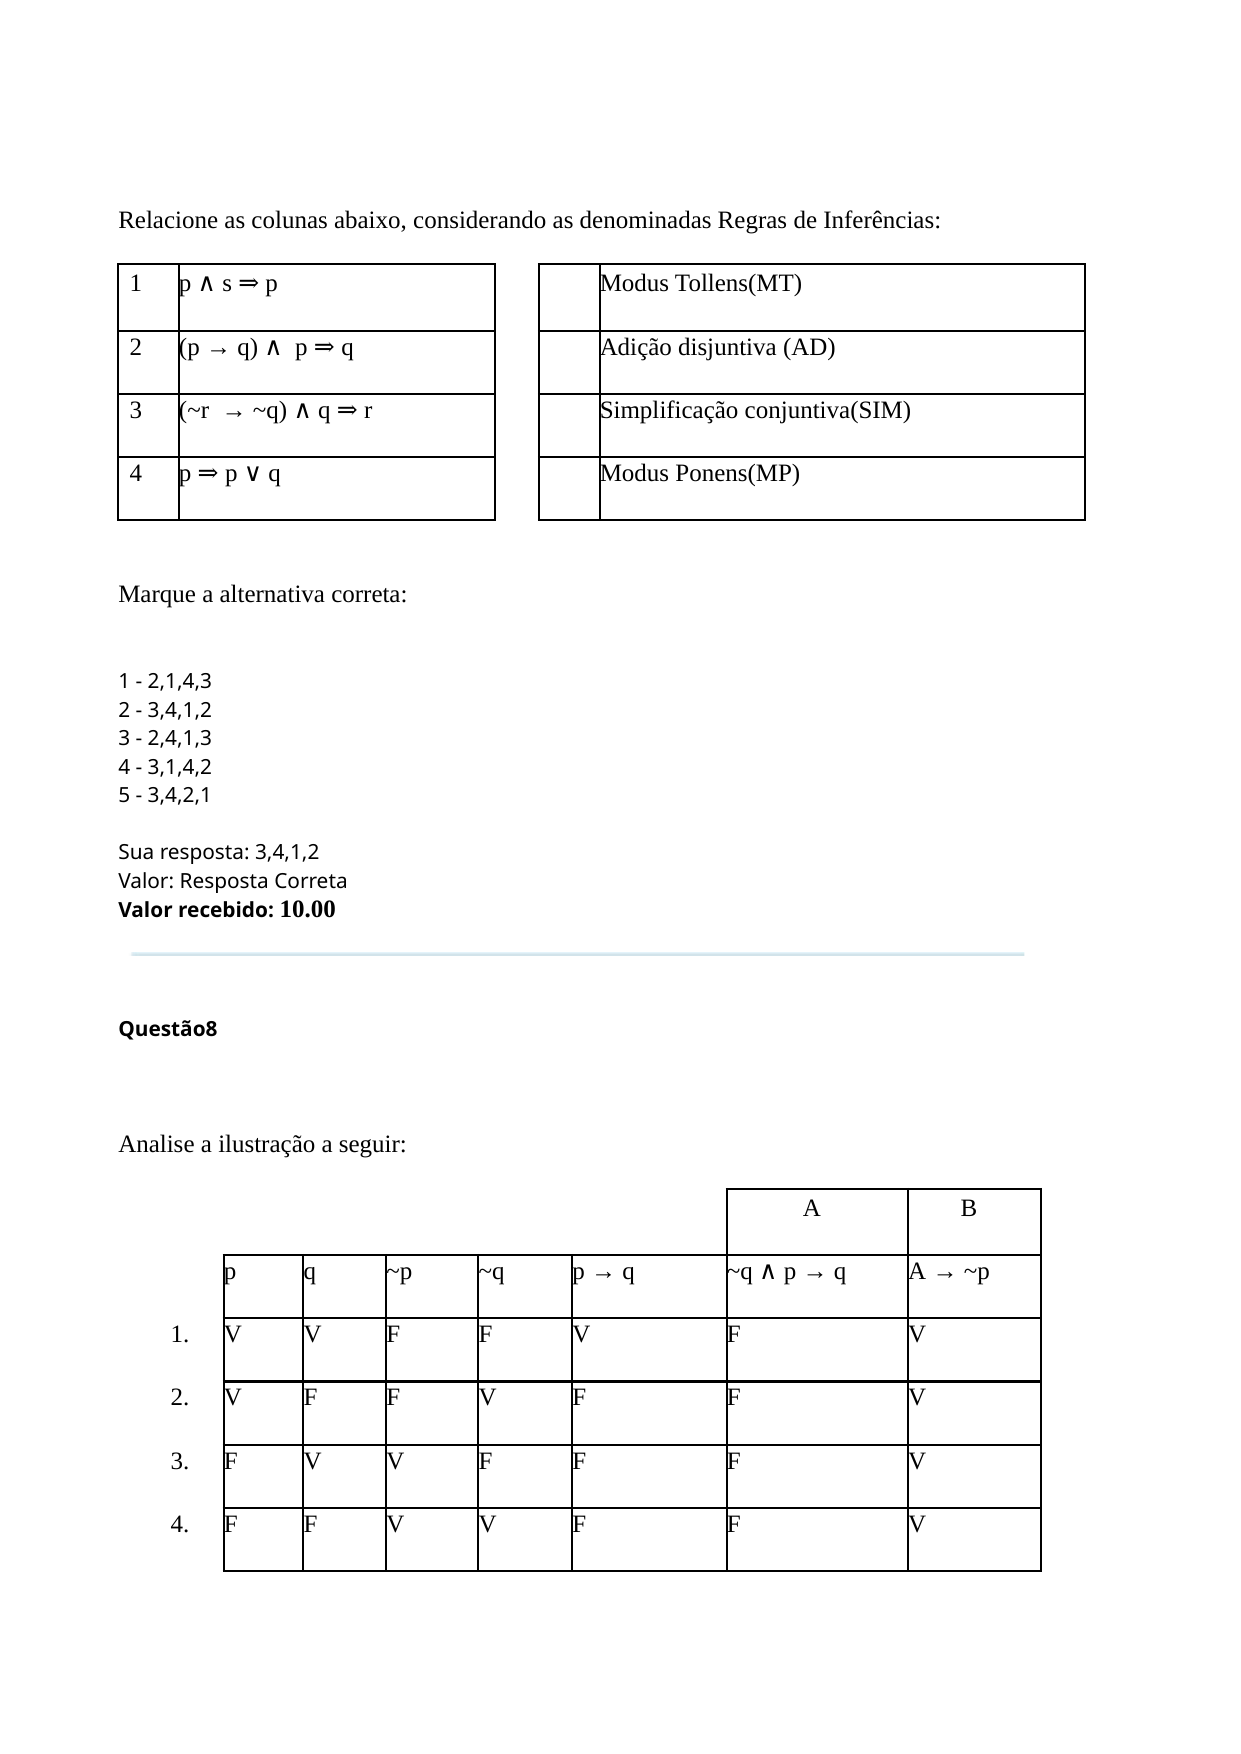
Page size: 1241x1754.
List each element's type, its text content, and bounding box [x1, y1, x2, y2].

table_cell F [304, 1509, 385, 1570]
table_cell Valor: Resposta Correta [118, 866, 1087, 894]
table_cell 3. [170, 1444, 223, 1507]
table_cell V [225, 1319, 302, 1380]
table_cell 4. [170, 1507, 223, 1570]
table_header [303, 1188, 386, 1254]
table_cell V [225, 1383, 302, 1444]
table_cell 5 - 3,4,2,1 [118, 780, 1087, 809]
table_header [478, 1188, 572, 1254]
table_cell V [387, 1509, 477, 1570]
table_cell 1. [170, 1317, 223, 1380]
table_header A [728, 1190, 907, 1254]
table_cell ~q [479, 1256, 571, 1317]
table_cell V [479, 1509, 571, 1570]
table_cell 3 - 2,4,1,3 [118, 723, 1087, 752]
table_header p ∧ s ⇒ p [180, 265, 494, 329]
table_cell [118, 809, 1087, 837]
table_cell [1087, 866, 1093, 894]
table_cell [1087, 1043, 1093, 1071]
table_cell p → q [573, 1256, 726, 1317]
table_cell V [573, 1319, 726, 1380]
table_header B [909, 1190, 1040, 1254]
table_cell 1 - 2,1,4,3 [118, 666, 1087, 695]
table_cell V [909, 1446, 1040, 1507]
table_cell q [304, 1256, 385, 1317]
table_cell F [728, 1383, 907, 1444]
table_cell [540, 395, 599, 456]
table_cell p [225, 1256, 302, 1317]
table_cell F [387, 1319, 477, 1380]
table_cell [540, 332, 599, 393]
table_cell [1087, 984, 1093, 1013]
table_cell [1087, 723, 1093, 752]
table_cell F [479, 1446, 571, 1507]
table_cell 2. [170, 1380, 223, 1444]
table_cell 3 [119, 395, 178, 456]
table_cell [118, 118, 1087, 147]
picture [118, 952, 1025, 956]
table_cell [1087, 752, 1093, 780]
table_cell Analise a ilustração a seguir: [118, 1071, 1093, 1601]
table_cell (p → q) ∧ p ⇒ q [180, 332, 494, 393]
table_cell A → ~p [909, 1256, 1040, 1317]
table_cell [170, 1254, 223, 1317]
table_cell F [225, 1446, 302, 1507]
table_cell Sua resposta: 3,4,1,2 [118, 838, 1087, 866]
table_cell [1087, 956, 1093, 984]
table_cell V [909, 1319, 1040, 1380]
table_cell [1087, 894, 1093, 956]
table_cell Valor recebido: 10.00 [118, 894, 1087, 956]
table_cell 4 [119, 458, 178, 519]
table_cell F [573, 1509, 726, 1570]
table_cell [1087, 118, 1093, 147]
table_cell 2 [119, 332, 178, 393]
table_cell [496, 330, 538, 393]
table_cell [496, 456, 538, 519]
table_cell [1087, 638, 1093, 666]
table_cell Relacione as colunas abaixo, considerando as denominadas Regras de Inferências: Marque a alternativa correta: [118, 147, 1093, 638]
table_cell [1087, 838, 1093, 866]
table_cell 2 - 3,4,1,2 [118, 695, 1087, 723]
table_cell Adição disjuntiva (AD) [601, 332, 1084, 393]
table_cell V [304, 1446, 385, 1507]
table_cell Simplificação conjuntiva(SIM) [601, 395, 1084, 456]
table_cell Modus Ponens(MP) [601, 458, 1084, 519]
table_cell p ⇒ p ∨ q [180, 458, 494, 519]
table_cell F [728, 1509, 907, 1570]
table_cell F [728, 1446, 907, 1507]
table_cell [1087, 780, 1093, 809]
table_header [386, 1188, 478, 1254]
table_cell V [909, 1509, 1040, 1570]
table_cell F [387, 1383, 477, 1444]
table_cell F [304, 1383, 385, 1444]
table_cell (~r → ~q) ∧ q ⇒ r [180, 395, 494, 456]
table_cell 4 - 3,1,4,2 [118, 752, 1087, 780]
table_header [572, 1188, 726, 1254]
table_header [496, 263, 538, 329]
table_cell [118, 638, 1087, 666]
table_cell [118, 1043, 1087, 1071]
table_cell V [387, 1446, 477, 1507]
table_cell V [304, 1319, 385, 1380]
table_cell Questão8 [118, 1013, 1093, 1043]
table_cell F [573, 1383, 726, 1444]
table_cell [496, 393, 538, 456]
table_cell [1087, 695, 1093, 723]
table_header Modus Tollens(MT) [601, 265, 1084, 329]
table_header 1 [119, 265, 178, 329]
table_header [224, 1188, 303, 1254]
table_cell F [225, 1509, 302, 1570]
table_header [170, 1188, 223, 1254]
table_cell [1087, 809, 1093, 837]
table_cell F [573, 1446, 726, 1507]
table_cell F [728, 1319, 907, 1380]
table_header [540, 265, 599, 329]
table_cell V [479, 1383, 571, 1444]
table_cell ~q ∧ p → q [728, 1256, 907, 1317]
table_cell [540, 458, 599, 519]
table_cell F [479, 1319, 571, 1380]
table_cell [1087, 666, 1093, 695]
table_cell V [909, 1383, 1040, 1444]
table_cell [118, 956, 1087, 984]
table_cell ~p [387, 1256, 477, 1317]
table_cell [118, 984, 1087, 1013]
